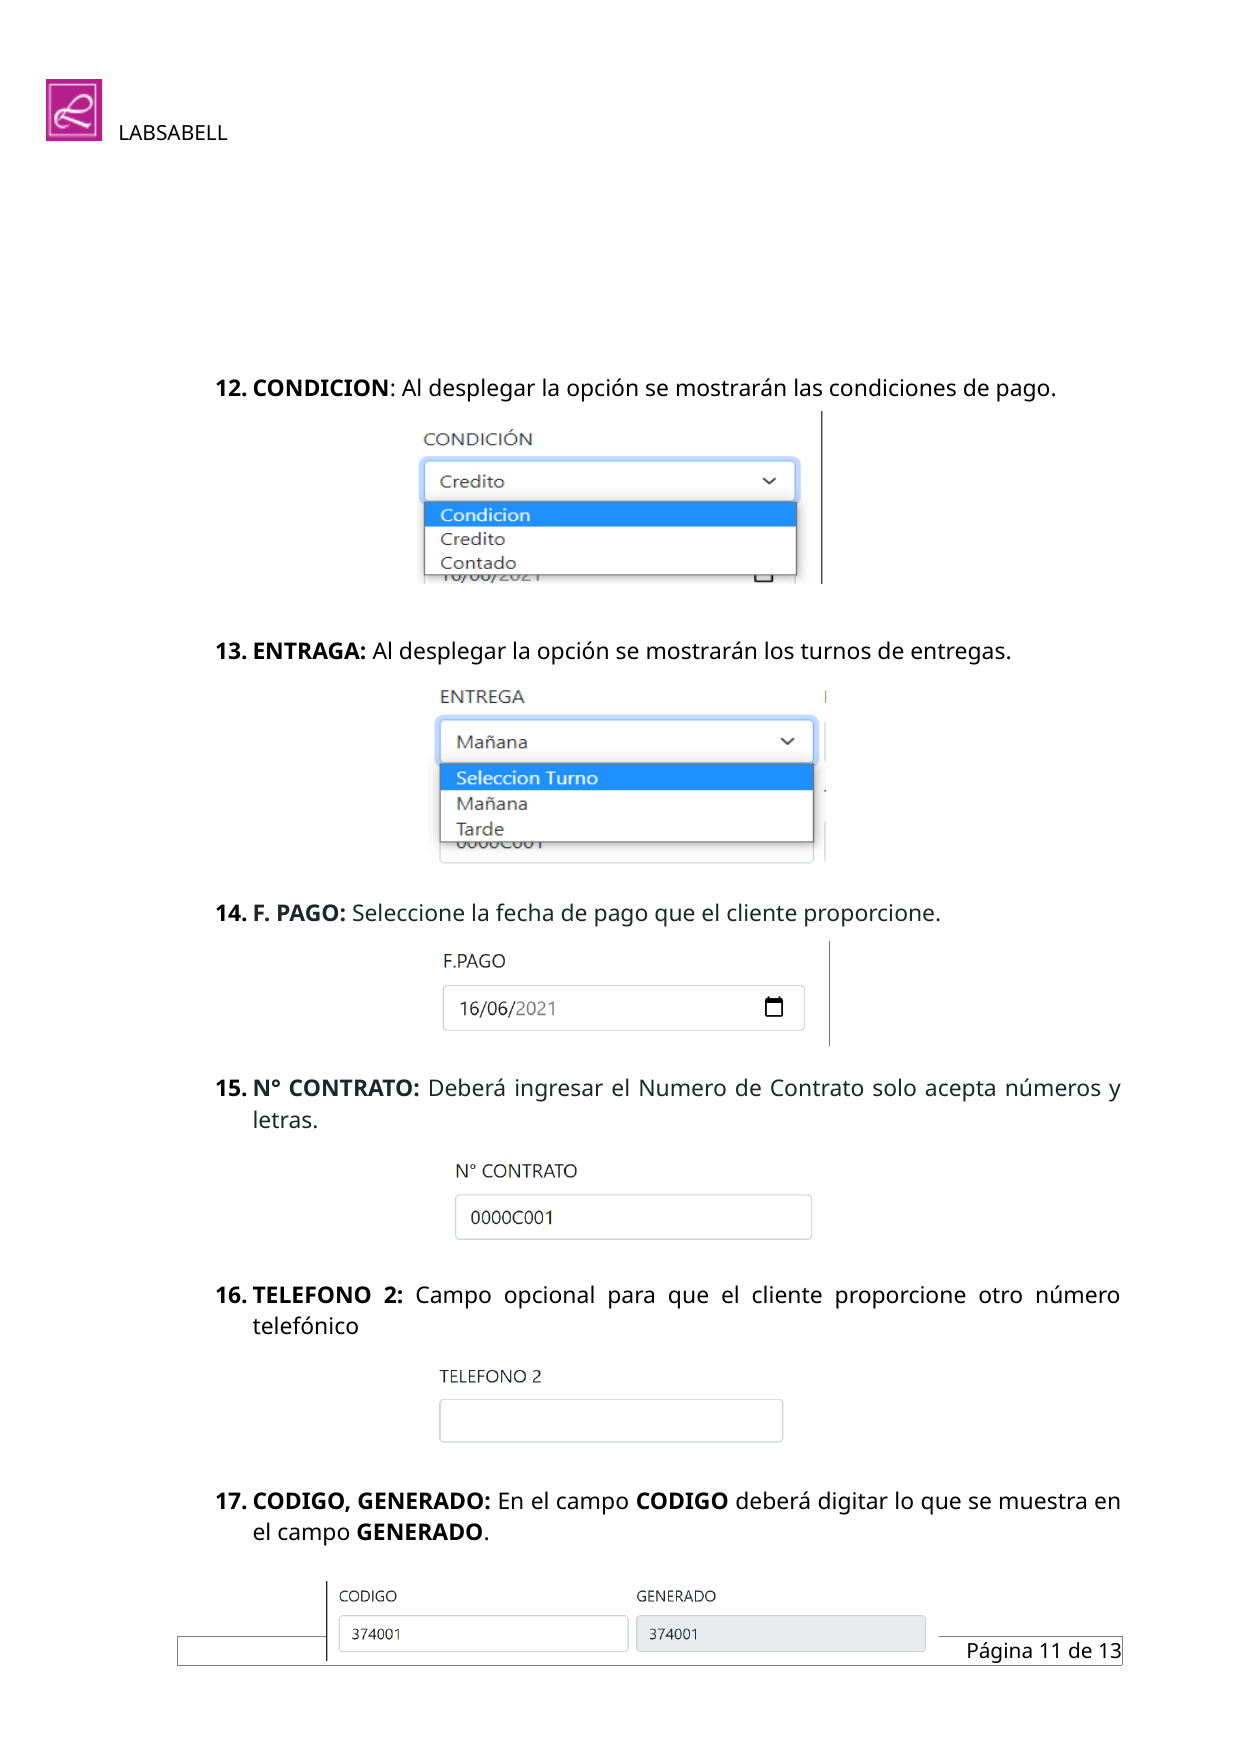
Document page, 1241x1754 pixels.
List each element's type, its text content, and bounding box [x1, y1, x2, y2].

list TELEFONO 2: Campo opcional para que el cliente proporcione otro número telefónico [215, 1278, 1122, 1341]
list ENTRAGA: Al desplegar la opción se mostrarán los turnos de entregas. [215, 635, 1122, 666]
list CODIGO, GENERADO: En el campo CODIGO deberá digitar lo que se muestra en el campo GENERADO. [215, 1485, 1122, 1547]
list F. PAGO: Seleccione la fecha de pago que el cliente proporcione. [215, 897, 1122, 928]
list CONDICION: Al desplegar la opción se mostrarán las condiciones de pago. [215, 372, 1122, 403]
list N° CONTRATO: Deberá ingresar el Numero de Contrato solo acepta números y letras. [215, 1072, 1122, 1135]
